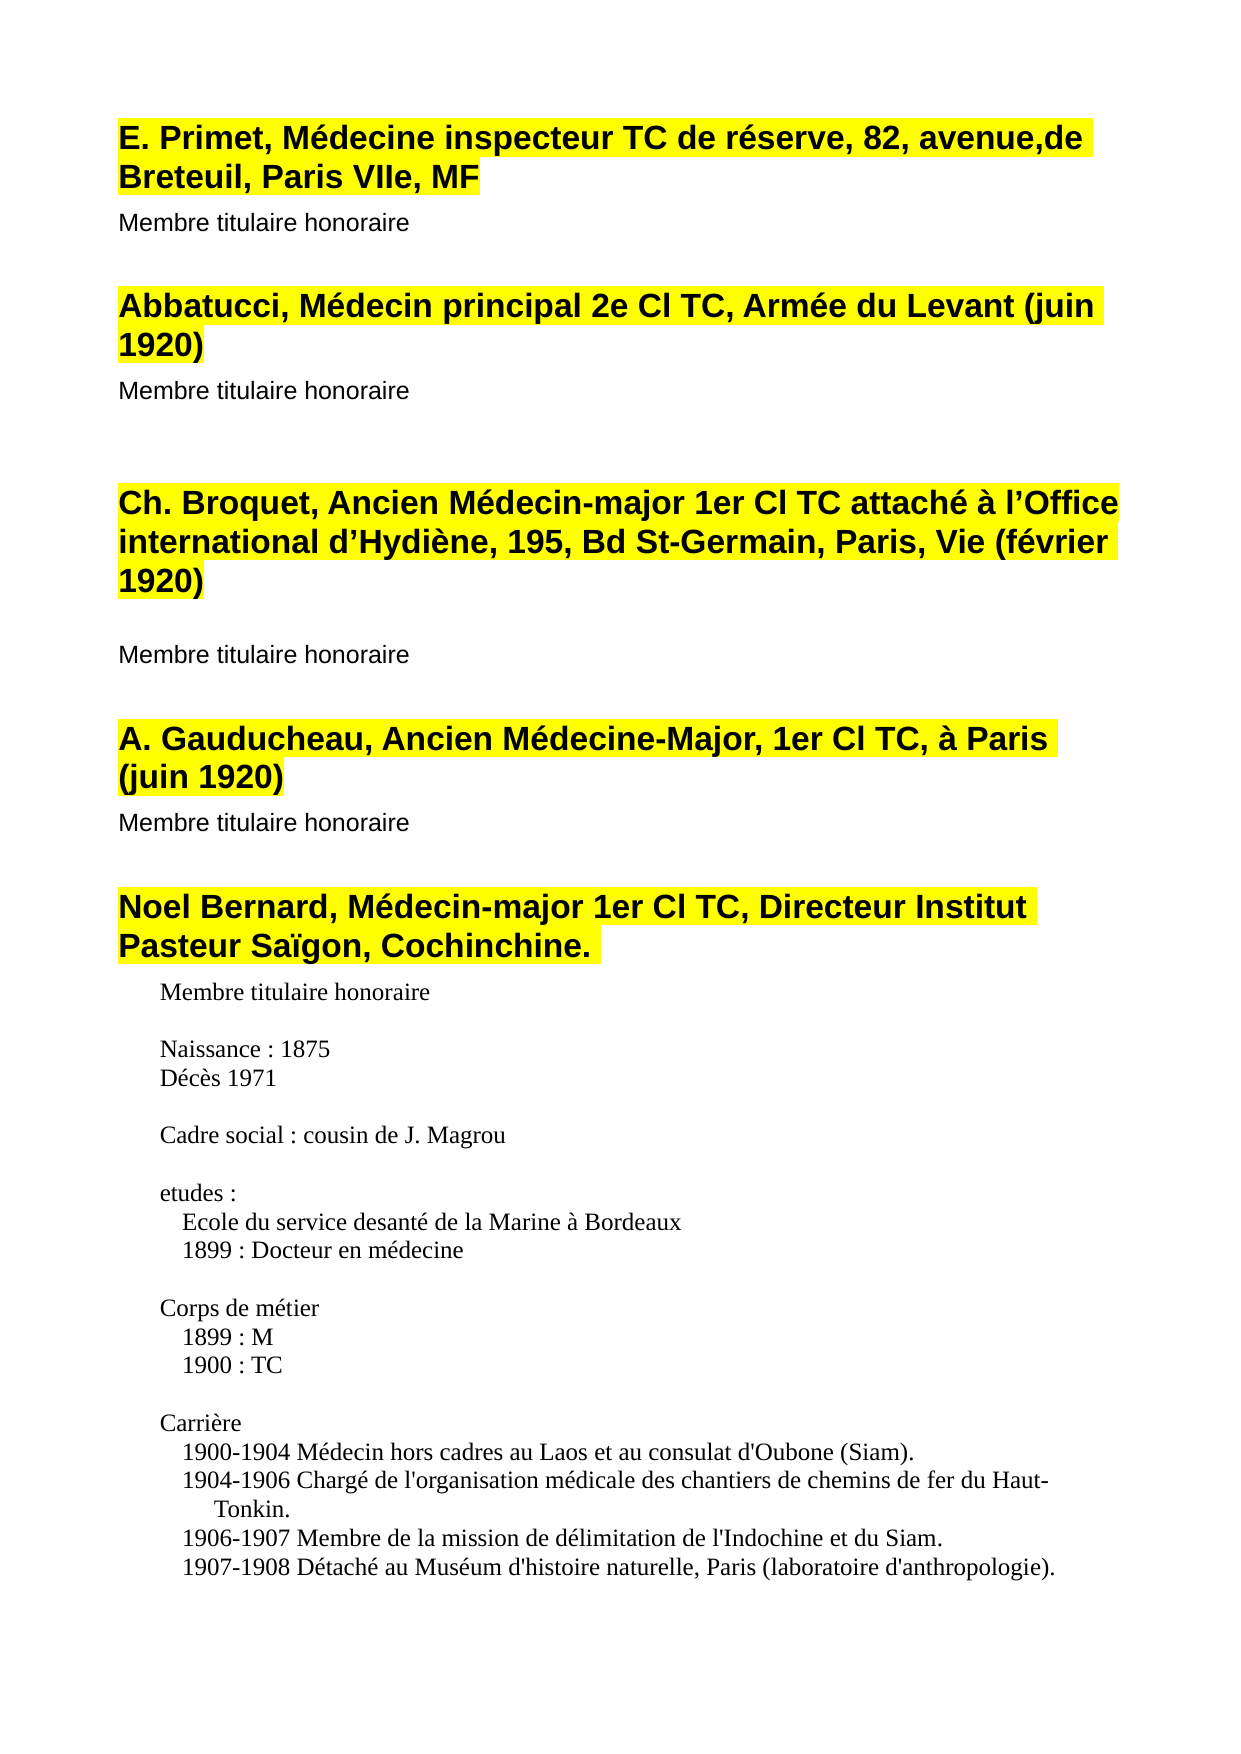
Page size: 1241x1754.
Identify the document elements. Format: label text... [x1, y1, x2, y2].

text 1899 : Docteur en médecine [159, 1235, 1122, 1264]
text Membre titulaire honoraire [118, 208, 1122, 237]
text Carrière [159, 1408, 1122, 1437]
text Corps de métier [159, 1293, 1122, 1322]
text 1900-1904 Médecin hors cadres au Laos et au consulat d'Oubone (Siam). [159, 1437, 1122, 1465]
subtitle E. Primet, Médecine inspecteur TC de réserve, 82, avenue,de Breteuil, Paris VIIe, MF [480, 118, 1122, 195]
subtitle Ch. Broquet, Ancien Médecin-major 1er Cl TC attaché à l’Office international d’Hydiène, 195, Bd St-Germain, Paris, Vie (février 1920) [204, 483, 1122, 599]
text 1906-1907 Membre de la mission de délimitation de l'Indochine et du Siam. [159, 1523, 1122, 1552]
subtitle A. Gauducheau, Ancien Médecine-Major, 1er Cl TC, à Paris (juin 1920) [284, 719, 1122, 796]
text Naissance : 1875 [159, 1034, 1122, 1063]
subtitle Noel Bernard, Médecin-major 1er Cl TC, Directeur Institut Pasteur Saïgon, Cochinchine. [601, 887, 1122, 964]
text Cadre social : cousin de J. Magrou [159, 1120, 1122, 1149]
text Ecole du service desanté de la Marine à Bordeaux [159, 1207, 1122, 1235]
text Membre titulaire honoraire [118, 640, 1122, 669]
text Membre titulaire honoraire [118, 376, 1122, 405]
text Décès 1971 [159, 1063, 1122, 1092]
text Membre titulaire honoraire [118, 808, 1122, 837]
subtitle Abbatucci, Médecin principal 2e Cl TC, Armée du Levant (juin 1920) [204, 286, 1122, 363]
text 1900 : TC [159, 1350, 1122, 1379]
text Membre titulaire honoraire [159, 977, 1122, 1005]
text etudes : [159, 1178, 1122, 1207]
text 1904-1906 Chargé de l'organisation médicale des chantiers de chemins de fer du Haut- Tonkin. [159, 1465, 1122, 1523]
text 1899 : M [159, 1322, 1122, 1350]
text 1907-1908 Détaché au Muséum d'histoire naturelle, Paris (laboratoire d'anthropologie). [159, 1552, 1122, 1580]
